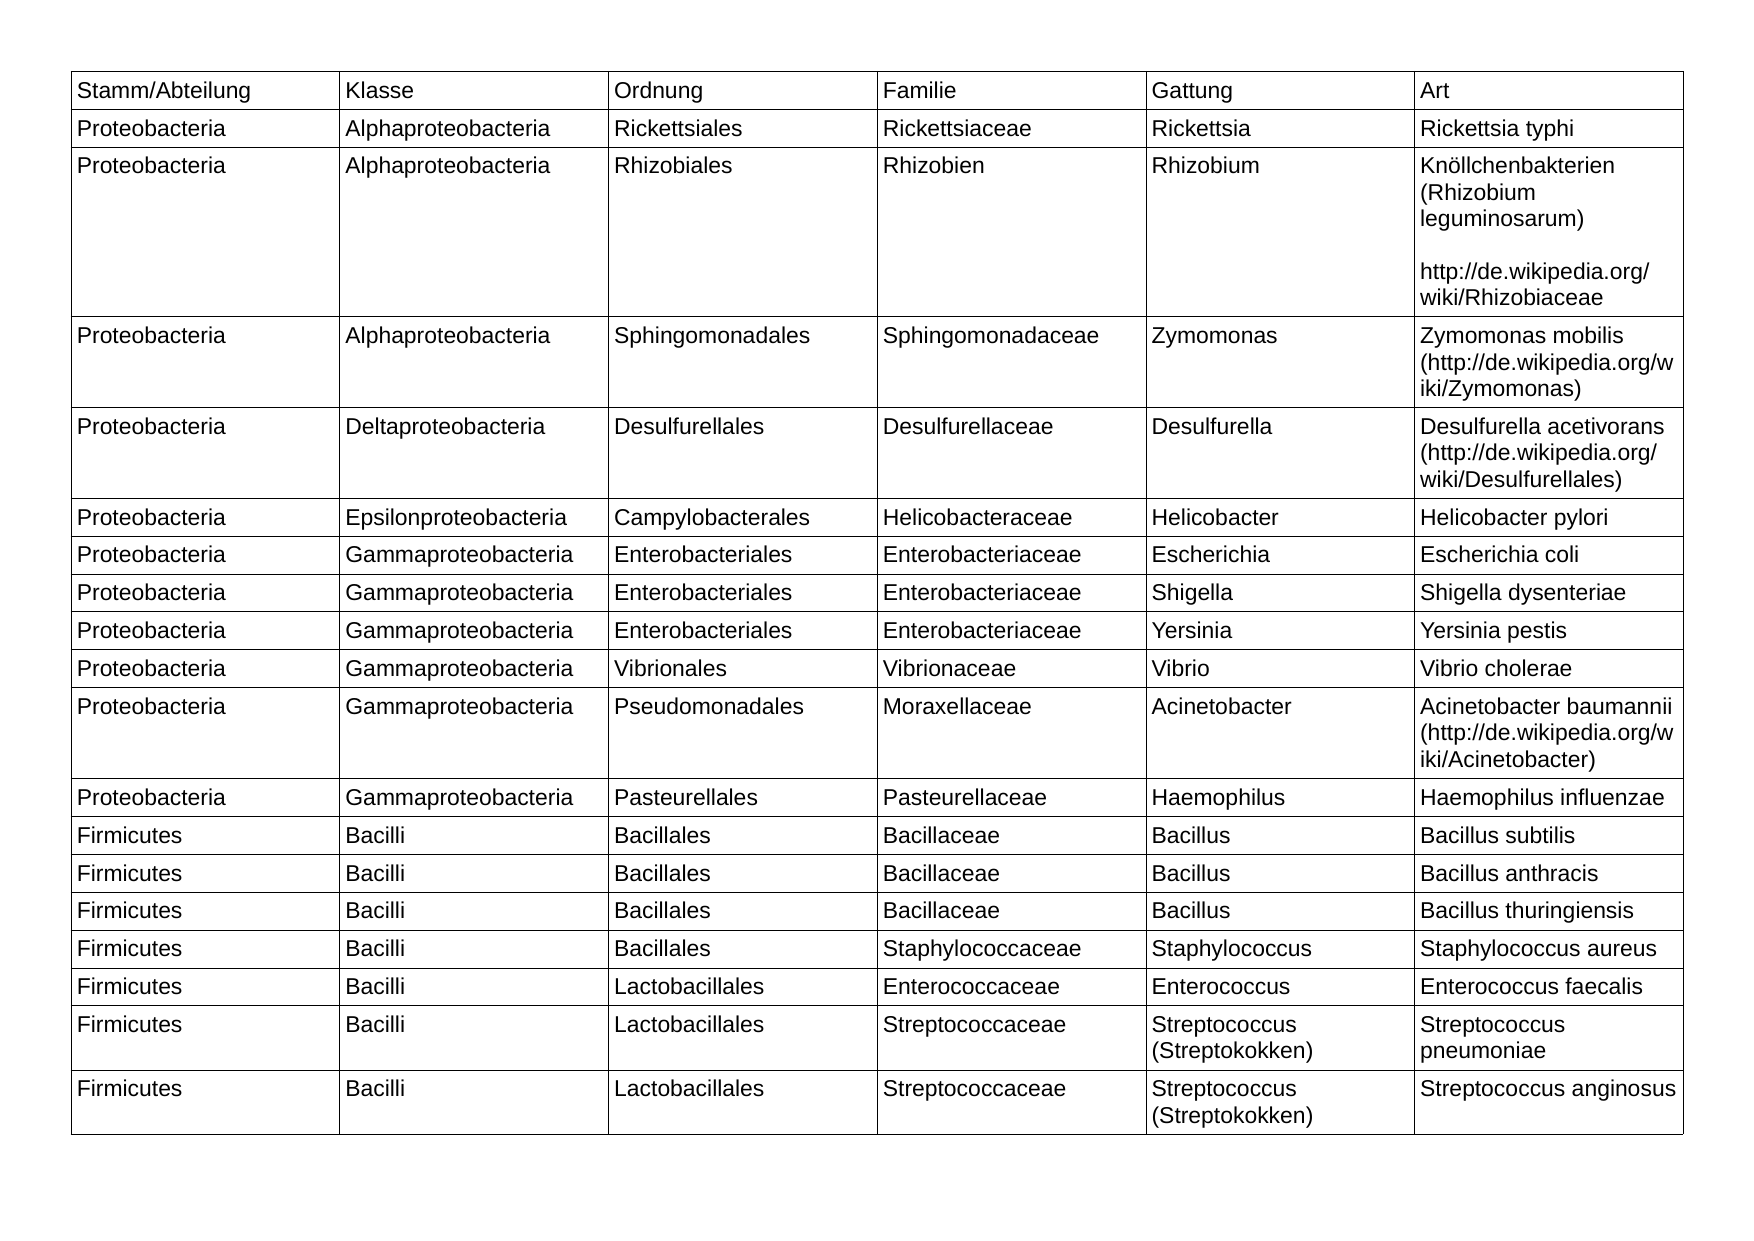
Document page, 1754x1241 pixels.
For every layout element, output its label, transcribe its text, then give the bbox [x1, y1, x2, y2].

table_cell Staphylococcus [1147, 931, 1414, 967]
table_cell Proteobacteria [72, 688, 339, 778]
table_cell Proteobacteria [72, 408, 339, 498]
table_cell Enterobacteriaceae [878, 575, 1146, 611]
table_cell Knöllchenbakterien (Rhizobium leguminosarum) http://de.wikipedia.org/wiki/Rhizobiaceae [1415, 148, 1683, 316]
table_cell Rhizobien [878, 148, 1146, 316]
table_cell Enterobacteriales [609, 612, 877, 649]
table_cell Proteobacteria [72, 499, 339, 536]
table_cell Gammaproteobacteria [340, 650, 608, 687]
table_cell Alphaproteobacteria [340, 148, 608, 316]
table_cell Shigella dysenteriae [1415, 575, 1683, 611]
table_cell Enterococcaceae [878, 969, 1146, 1005]
table_cell Helicobacteraceae [878, 499, 1146, 536]
table_cell Rickettsia typhi [1415, 110, 1683, 147]
table_cell Gammaproteobacteria [340, 612, 608, 649]
table_cell Desulfurellaceae [878, 408, 1146, 498]
table_header Klasse [340, 72, 608, 109]
table_header Stamm/Abteilung [72, 72, 339, 109]
table_cell Streptococcus (Streptokokken) [1147, 1071, 1414, 1134]
table_cell Lactobacillales [609, 969, 877, 1005]
table_cell Firmicutes [72, 817, 339, 854]
table_header Art [1415, 72, 1683, 109]
table_cell Staphylococcaceae [878, 931, 1146, 967]
table_cell Proteobacteria [72, 317, 339, 407]
table_cell Rickettsia [1147, 110, 1414, 147]
table_cell Rickettsiaceae [878, 110, 1146, 147]
table_cell Lactobacillales [609, 1006, 877, 1069]
table_cell Proteobacteria [72, 148, 339, 316]
table_cell Rhizobiales [609, 148, 877, 316]
table_cell Pseudomonadales [609, 688, 877, 778]
table_cell Bacilli [340, 817, 608, 854]
table_cell Bacillus [1147, 893, 1414, 929]
table_cell Streptococcus (Streptokokken) [1147, 1006, 1414, 1069]
table_cell Bacillaceae [878, 893, 1146, 929]
table_cell Escherichia [1147, 537, 1414, 573]
table_cell Firmicutes [72, 931, 339, 967]
table_cell Gammaproteobacteria [340, 688, 608, 778]
table_cell Bacillus [1147, 855, 1414, 892]
table_cell Bacilli [340, 893, 608, 929]
table_cell Proteobacteria [72, 575, 339, 611]
table_cell Bacilli [340, 969, 608, 1005]
table_cell Gammaproteobacteria [340, 575, 608, 611]
table_cell Enterobacteriaceae [878, 537, 1146, 573]
table_cell Enterococcus [1147, 969, 1414, 1005]
table_cell Lactobacillales [609, 1071, 877, 1134]
table_cell Bacilli [340, 855, 608, 892]
table_cell Streptococcus pneumoniae [1415, 1006, 1683, 1069]
table_cell Alphaproteobacteria [340, 317, 608, 407]
table_cell Pasteurellaceae [878, 779, 1146, 816]
table_cell Epsilonproteobacteria [340, 499, 608, 536]
table_cell Bacilli [340, 1071, 608, 1134]
table_cell Streptococcaceae [878, 1006, 1146, 1069]
table_cell Firmicutes [72, 893, 339, 929]
table_cell Proteobacteria [72, 110, 339, 147]
table_cell Desulfurellales [609, 408, 877, 498]
table_cell Staphylococcus aureus [1415, 931, 1683, 967]
table_cell Bacillus anthracis [1415, 855, 1683, 892]
table_cell Firmicutes [72, 855, 339, 892]
table_cell Desulfurella [1147, 408, 1414, 498]
table_cell Escherichia coli [1415, 537, 1683, 573]
table_cell Streptococcus anginosus [1415, 1071, 1683, 1134]
table_cell Zymomonas mobilis (http://de.wikipedia.org/wiki/Zymomonas) [1415, 317, 1683, 407]
table_cell Sphingomonadales [609, 317, 877, 407]
table_cell Gammaproteobacteria [340, 779, 608, 816]
table_cell Proteobacteria [72, 779, 339, 816]
table_cell Enterobacteriaceae [878, 612, 1146, 649]
table_cell Sphingomonadaceae [878, 317, 1146, 407]
table_cell Bacillus subtilis [1415, 817, 1683, 854]
table_cell Vibrionales [609, 650, 877, 687]
table_cell Firmicutes [72, 1071, 339, 1134]
table_cell Gammaproteobacteria [340, 537, 608, 573]
table_cell Bacillaceae [878, 817, 1146, 854]
table_cell Zymomonas [1147, 317, 1414, 407]
table_cell Proteobacteria [72, 612, 339, 649]
table_cell Acinetobacter baumannii (http://de.wikipedia.org/wiki/Acinetobacter) [1415, 688, 1683, 778]
table_header Ordnung [609, 72, 877, 109]
table_cell Haemophilus [1147, 779, 1414, 816]
table_cell Shigella [1147, 575, 1414, 611]
table_cell Vibrionaceae [878, 650, 1146, 687]
table_cell Pasteurellales [609, 779, 877, 816]
table_cell Streptococcaceae [878, 1071, 1146, 1134]
table_cell Bacillus [1147, 817, 1414, 854]
table_cell Enterococcus faecalis [1415, 969, 1683, 1005]
table_cell Firmicutes [72, 1006, 339, 1069]
table_cell Haemophilus influenzae [1415, 779, 1683, 816]
table_cell Bacilli [340, 1006, 608, 1069]
table_cell Bacilli [340, 931, 608, 967]
table_cell Helicobacter pylori [1415, 499, 1683, 536]
table_cell Bacillales [609, 893, 877, 929]
table_cell Yersinia pestis [1415, 612, 1683, 649]
table_cell Helicobacter [1147, 499, 1414, 536]
table_cell Rhizobium [1147, 148, 1414, 316]
table_cell Firmicutes [72, 969, 339, 1005]
table_cell Desulfurella acetivorans (http://de.wikipedia.org/wiki/Desulfurellales) [1415, 408, 1683, 498]
table_cell Enterobacteriales [609, 575, 877, 611]
table_cell Alphaproteobacteria [340, 110, 608, 147]
table_cell Vibrio cholerae [1415, 650, 1683, 687]
table_cell Bacillus thuringiensis [1415, 893, 1683, 929]
table_cell Rickettsiales [609, 110, 877, 147]
table_cell Proteobacteria [72, 650, 339, 687]
table_cell Campylobacterales [609, 499, 877, 536]
table_cell Bacillaceae [878, 855, 1146, 892]
table_cell Proteobacteria [72, 537, 339, 573]
table_cell Acinetobacter [1147, 688, 1414, 778]
table_cell Bacillales [609, 855, 877, 892]
table_header Gattung [1147, 72, 1414, 109]
table_header Familie [878, 72, 1146, 109]
table_cell Yersinia [1147, 612, 1414, 649]
table_cell Bacillales [609, 817, 877, 854]
table_cell Deltaproteobacteria [340, 408, 608, 498]
table_cell Vibrio [1147, 650, 1414, 687]
table_cell Moraxellaceae [878, 688, 1146, 778]
table_cell Bacillales [609, 931, 877, 967]
table_cell Enterobacteriales [609, 537, 877, 573]
